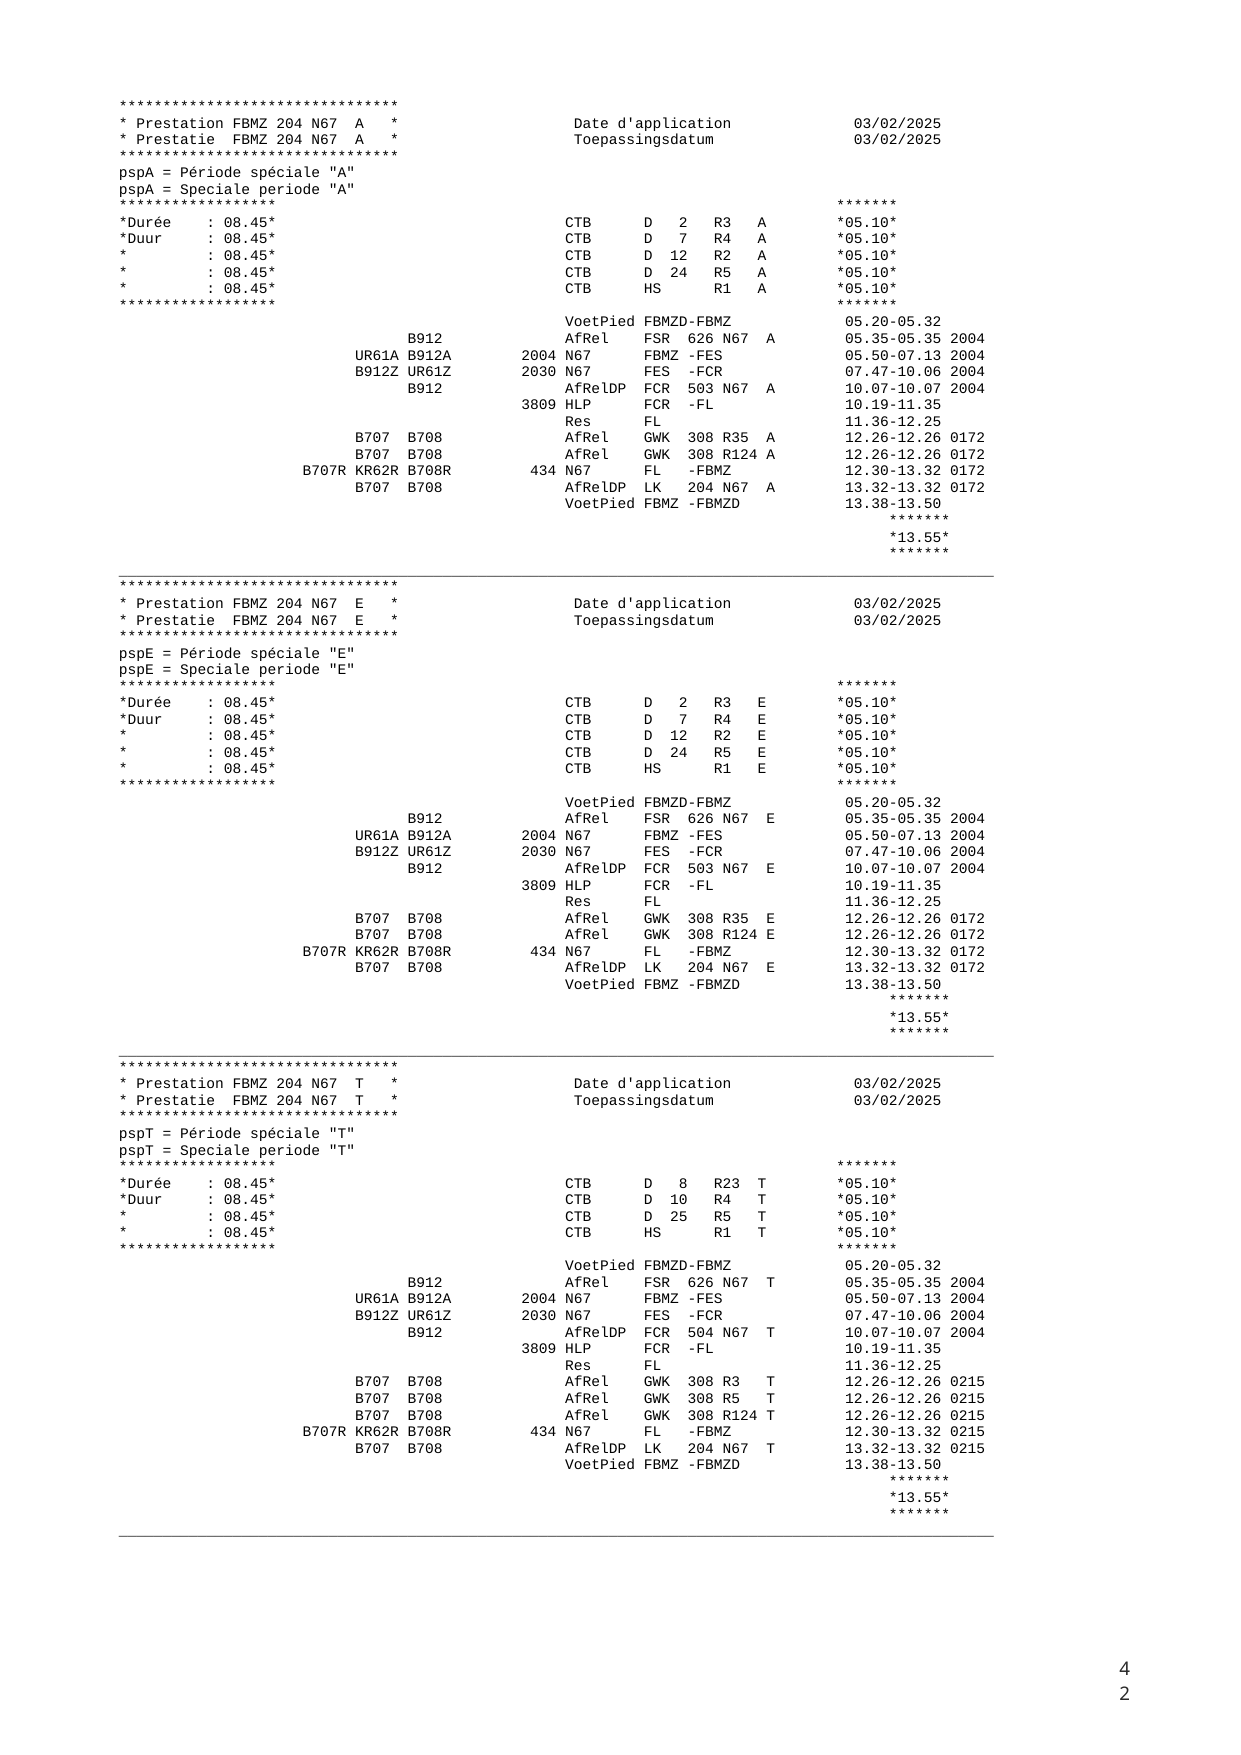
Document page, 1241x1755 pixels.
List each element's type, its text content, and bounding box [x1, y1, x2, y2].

text ******************************** * Prestation FBMZ 204 N67 T * Date d'application 03/02/2025 * Prestatie FBMZ 204 N67 T * Toepassingsdatum 03/02/2025 ******************************** pspT = Période spéciale "T" pspT = Speciale periode "T" ****************** ******* *Durée : 08.45* CTB D 8 R23 T *05.10* *Duur : 08.45* CTB D 10 R4 T *05.10* * : 08.45* CTB D 25 R5 T *05.10* * : 08.45* CTB HS R1 T *05.10* ****************** ******* VoetPied FBMZD-FBMZ 05.20-05.32 B912 AfRel FSR 626 N67 T 05.35-05.35 2004 UR61A B912A 2004 N67 FBMZ -FES 05.50-07.13 2004 B912Z UR61Z 2030 N67 FES -FCR 07.47-10.06 2004 B912 AfRelDP FCR 504 N67 T 10.07-10.07 2004 3809 HLP FCR -FL 10.19-11.35 Res FL 11.36-12.25 B707 B708 AfRel GWK 308 R3 T 12.26-12.26 0215 B707 B708 AfRel GWK 308 R5 T 12.26-12.26 0215 B707 B708 AfRel GWK 308 R124 T 12.26-12.26 0215 B707R KR62R B708R 434 N67 FL -FBMZ 12.30-13.32 0215 B707 B708 AfRelDP LK 204 N67 T 13.32-13.32 0215 VoetPied FBMZ -FBMZD 13.38-13.50 ******* *13.55* ******* ____________________________________________________________________________________________________ [119, 1060, 1122, 1540]
text ******************************** * Prestation FBMZ 204 N67 A * Date d'application 03/02/2025 * Prestatie FBMZ 204 N67 A * Toepassingsdatum 03/02/2025 ******************************** pspA = Période spéciale "A" pspA = Speciale periode "A" ****************** ******* *Durée : 08.45* CTB D 2 R3 A *05.10* *Duur : 08.45* CTB D 7 R4 A *05.10* * : 08.45* CTB D 12 R2 A *05.10* * : 08.45* CTB D 24 R5 A *05.10* * : 08.45* CTB HS R1 A *05.10* ****************** ******* VoetPied FBMZD-FBMZ 05.20-05.32 B912 AfRel FSR 626 N67 A 05.35-05.35 2004 UR61A B912A 2004 N67 FBMZ -FES 05.50-07.13 2004 B912Z UR61Z 2030 N67 FES -FCR 07.47-10.06 2004 B912 AfRelDP FCR 503 N67 A 10.07-10.07 2004 3809 HLP FCR -FL 10.19-11.35 Res FL 11.36-12.25 B707 B708 AfRel GWK 308 R35 A 12.26-12.26 0172 B707 B708 AfRel GWK 308 R124 A 12.26-12.26 0172 B707R KR62R B708R 434 N67 FL -FBMZ 12.30-13.32 0172 B707 B708 AfRelDP LK 204 N67 A 13.32-13.32 0172 VoetPied FBMZ -FBMZD 13.38-13.50 ******* *13.55* ******* ____________________________________________________________________________________________________ [119, 99, 1122, 579]
text ******************************** * Prestation FBMZ 204 N67 E * Date d'application 03/02/2025 * Prestatie FBMZ 204 N67 E * Toepassingsdatum 03/02/2025 ******************************** pspE = Période spéciale "E" pspE = Speciale periode "E" ****************** ******* *Durée : 08.45* CTB D 2 R3 E *05.10* *Duur : 08.45* CTB D 7 R4 E *05.10* * : 08.45* CTB D 12 R2 E *05.10* * : 08.45* CTB D 24 R5 E *05.10* * : 08.45* CTB HS R1 E *05.10* ****************** ******* VoetPied FBMZD-FBMZ 05.20-05.32 B912 AfRel FSR 626 N67 E 05.35-05.35 2004 UR61A B912A 2004 N67 FBMZ -FES 05.50-07.13 2004 B912Z UR61Z 2030 N67 FES -FCR 07.47-10.06 2004 B912 AfRelDP FCR 503 N67 E 10.07-10.07 2004 3809 HLP FCR -FL 10.19-11.35 Res FL 11.36-12.25 B707 B708 AfRel GWK 308 R35 E 12.26-12.26 0172 B707 B708 AfRel GWK 308 R124 E 12.26-12.26 0172 B707R KR62R B708R 434 N67 FL -FBMZ 12.30-13.32 0172 B707 B708 AfRelDP LK 204 N67 E 13.32-13.32 0172 VoetPied FBMZ -FBMZD 13.38-13.50 ******* *13.55* ******* ____________________________________________________________________________________________________ [119, 579, 1122, 1060]
